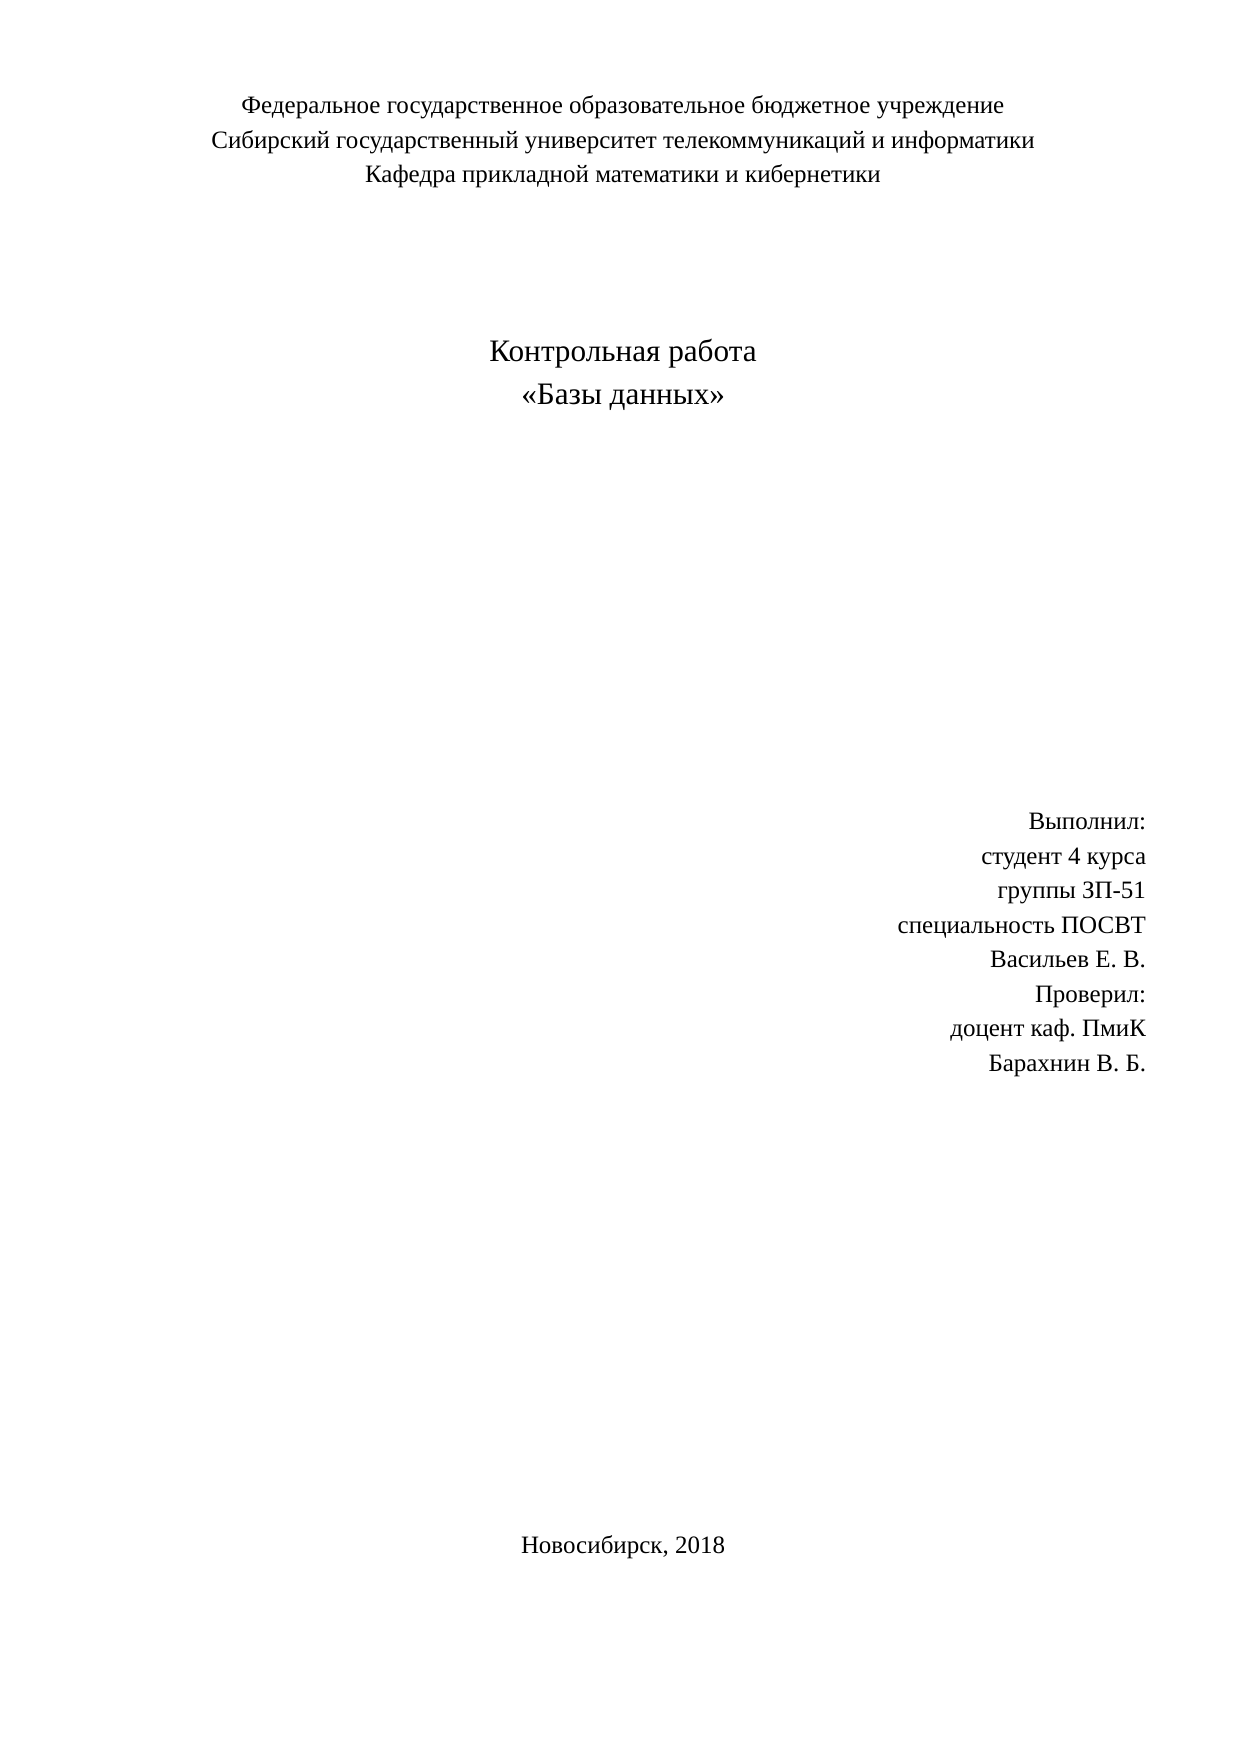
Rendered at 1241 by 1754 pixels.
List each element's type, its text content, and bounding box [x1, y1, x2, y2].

text доцент каф. ПмиК [100, 1013, 1146, 1042]
text студент 4 курса [100, 841, 1146, 869]
text «Базы данных» [100, 375, 1146, 411]
text специальность ПОСВТ [100, 910, 1146, 938]
text Сибирский государственный университет телекоммуникаций и информатики [100, 125, 1146, 154]
text Барахнин В. Б. [100, 1048, 1146, 1076]
text Новосибирск, 2018 [100, 1530, 1146, 1559]
text Проверил: [100, 979, 1146, 1007]
text Выполнил: [100, 806, 1146, 835]
text Васильев Е. В. [100, 944, 1146, 973]
text группы ЗП-51 [100, 875, 1146, 904]
text Кафедра прикладной математики и кибернетики [100, 159, 1146, 188]
text Контрольная работа [100, 332, 1146, 368]
text Федеральное государственное образовательное бюджетное учреждение [100, 91, 1146, 119]
